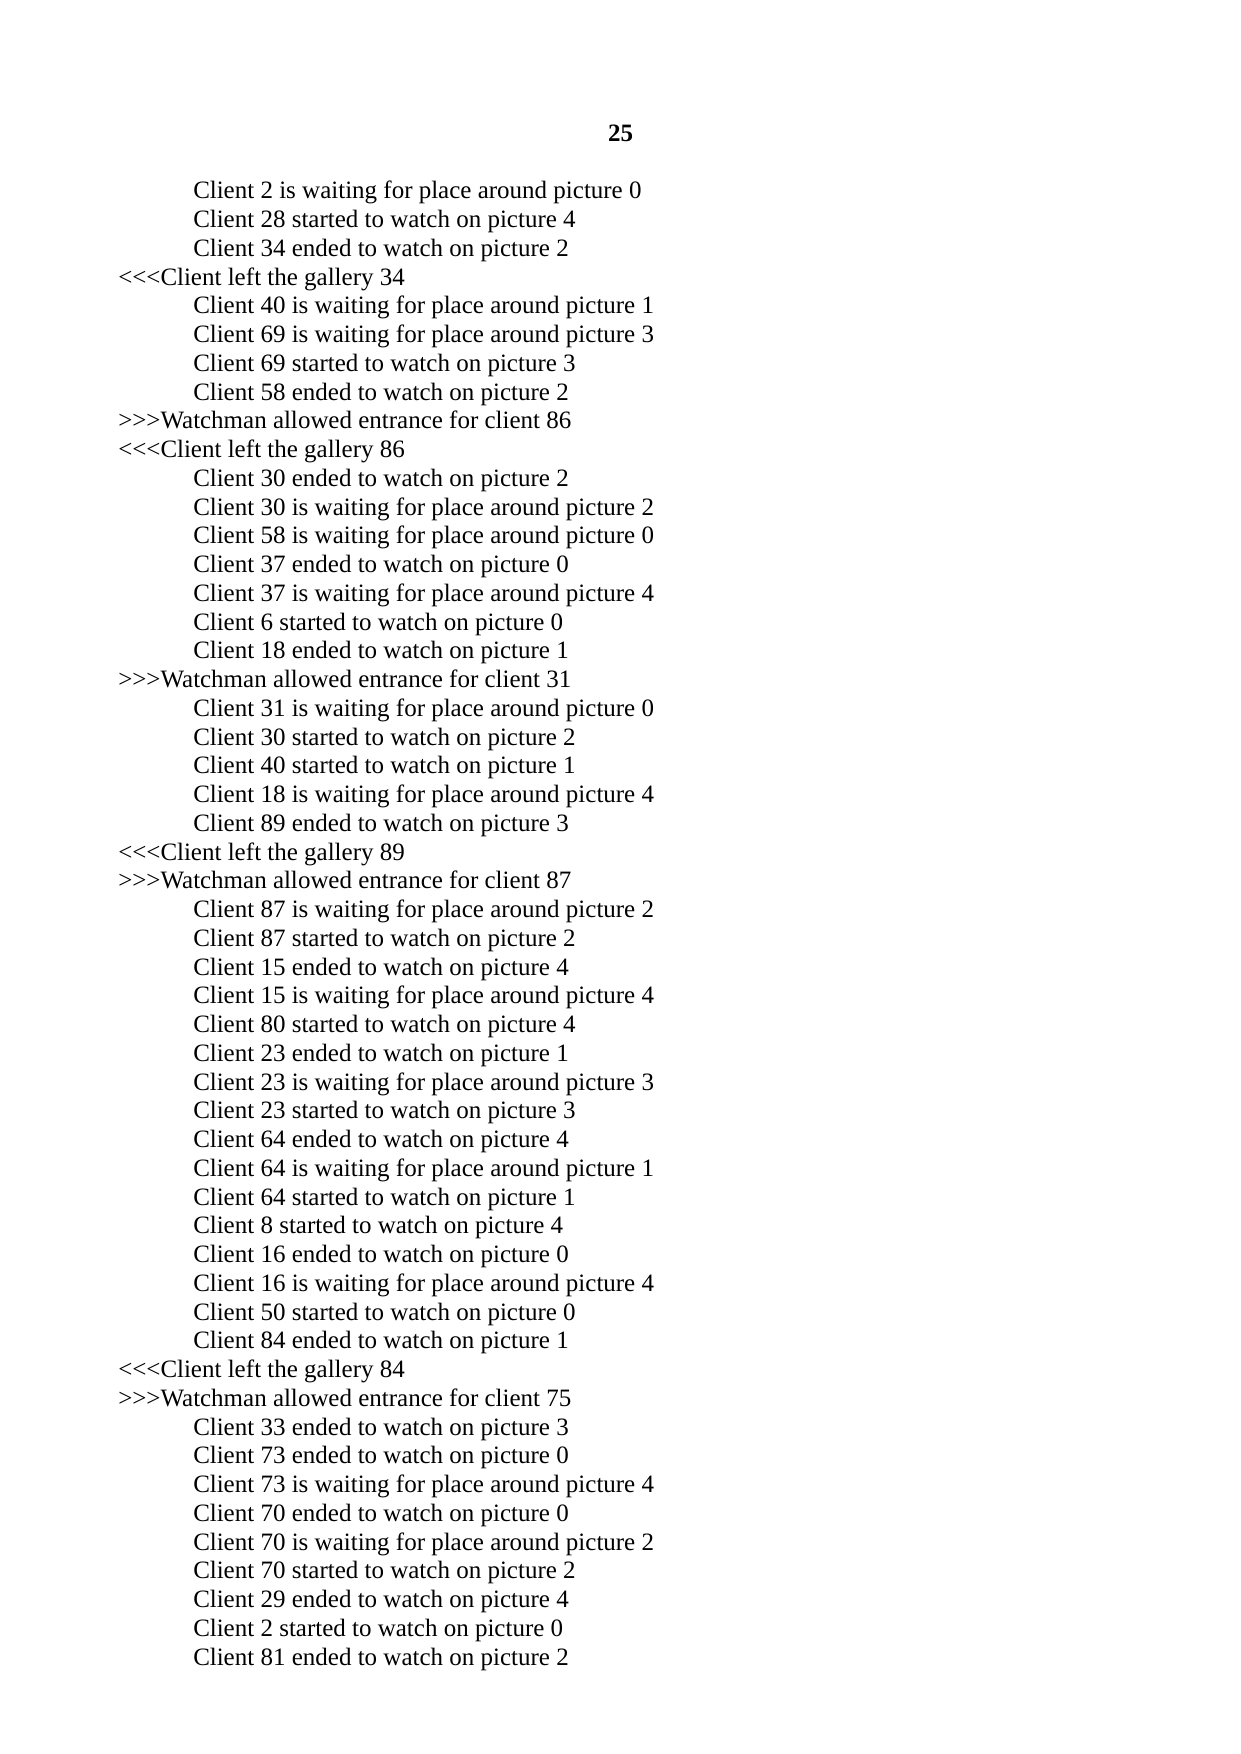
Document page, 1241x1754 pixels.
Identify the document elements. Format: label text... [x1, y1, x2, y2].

text Client 84 ended to watch on picture 1 [118, 1326, 1122, 1354]
text Client 40 is waiting for place around picture 1 [118, 291, 1122, 319]
text Client 37 is waiting for place around picture 4 [118, 578, 1122, 607]
text Client 15 ended to watch on picture 4 [118, 952, 1122, 981]
text Client 58 ended to watch on picture 2 [118, 377, 1122, 406]
text Client 69 is waiting for place around picture 3 [118, 319, 1122, 348]
text Client 30 is waiting for place around picture 2 [118, 492, 1122, 521]
text Client 15 is waiting for place around picture 4 [118, 981, 1122, 1009]
text >>>Watchman allowed entrance for client 75 [118, 1383, 1122, 1412]
text Client 23 is waiting for place around picture 3 [118, 1067, 1122, 1096]
text Client 64 ended to watch on picture 4 [118, 1124, 1122, 1153]
text Client 30 started to watch on picture 2 [118, 722, 1122, 751]
text Client 80 started to watch on picture 4 [118, 1009, 1122, 1038]
text <<<Client left the gallery 86 [118, 434, 1122, 463]
text Client 64 started to watch on picture 1 [118, 1182, 1122, 1211]
text Client 2 is waiting for place around picture 0 [118, 176, 1122, 204]
text Client 70 started to watch on picture 2 [118, 1556, 1122, 1584]
text Client 31 is waiting for place around picture 0 [118, 693, 1122, 722]
text <<<Client left the gallery 34 [118, 262, 1122, 291]
text Client 50 started to watch on picture 0 [118, 1297, 1122, 1326]
text Client 87 is waiting for place around picture 2 [118, 894, 1122, 923]
text Client 69 started to watch on picture 3 [118, 348, 1122, 377]
text Client 70 ended to watch on picture 0 [118, 1498, 1122, 1527]
text Client 89 ended to watch on picture 3 [118, 808, 1122, 837]
text Client 16 is waiting for place around picture 4 [118, 1268, 1122, 1297]
text Client 87 started to watch on picture 2 [118, 923, 1122, 952]
text Client 23 ended to watch on picture 1 [118, 1038, 1122, 1067]
text Client 28 started to watch on picture 4 [118, 204, 1122, 233]
text >>>Watchman allowed entrance for client 87 [118, 866, 1122, 894]
text Client 58 is waiting for place around picture 0 [118, 521, 1122, 549]
text Client 18 ended to watch on picture 1 [118, 636, 1122, 664]
text Client 33 ended to watch on picture 3 [118, 1412, 1122, 1441]
text Client 73 is waiting for place around picture 4 [118, 1469, 1122, 1498]
text Client 40 started to watch on picture 1 [118, 751, 1122, 779]
text <<<Client left the gallery 84 [118, 1354, 1122, 1383]
text Client 18 is waiting for place around picture 4 [118, 779, 1122, 808]
text Client 37 ended to watch on picture 0 [118, 549, 1122, 578]
text >>>Watchman allowed entrance for client 86 [118, 406, 1122, 434]
text Client 2 started to watch on picture 0 [118, 1613, 1122, 1642]
text Client 34 ended to watch on picture 2 [118, 233, 1122, 262]
text Client 29 ended to watch on picture 4 [118, 1584, 1122, 1613]
text Client 70 is waiting for place around picture 2 [118, 1527, 1122, 1556]
text Client 16 ended to watch on picture 0 [118, 1239, 1122, 1268]
text Client 30 ended to watch on picture 2 [118, 463, 1122, 492]
text Client 8 started to watch on picture 4 [118, 1211, 1122, 1239]
text Client 23 started to watch on picture 3 [118, 1096, 1122, 1124]
text Client 64 is waiting for place around picture 1 [118, 1153, 1122, 1182]
text Client 81 ended to watch on picture 2 [118, 1642, 1122, 1671]
text >>>Watchman allowed entrance for client 31 [118, 664, 1122, 693]
text <<<Client left the gallery 89 [118, 837, 1122, 866]
text Client 6 started to watch on picture 0 [118, 607, 1122, 636]
text Client 73 ended to watch on picture 0 [118, 1441, 1122, 1469]
